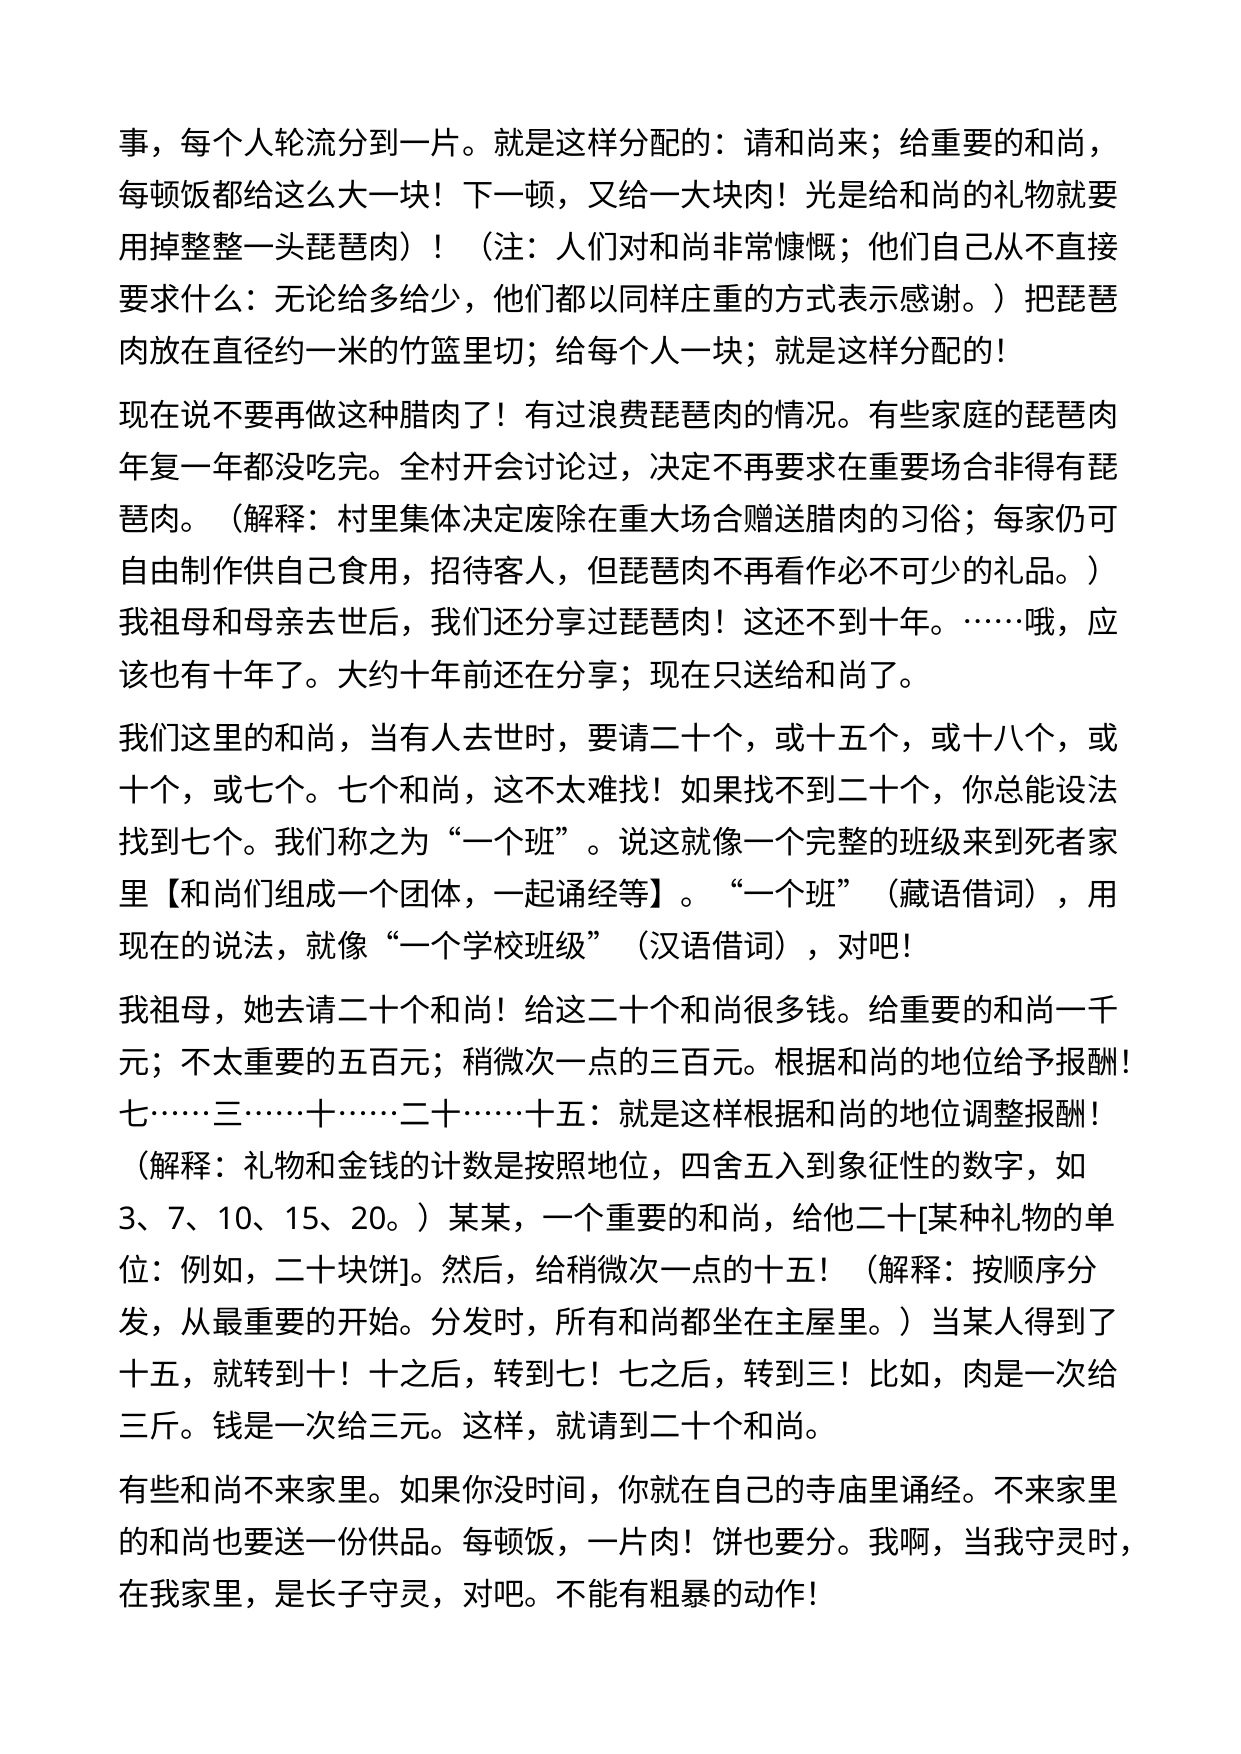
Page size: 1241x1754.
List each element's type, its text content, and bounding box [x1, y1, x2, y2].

text 我祖母，她去请二十个和尚！给这二十个和尚很多钱。给重要的和尚一千元；不太重要的五百元；稍微次一点的三百元。根据和尚的地位给予报酬！七……三……十……二十……十五：就是这样根据和尚的地位调整报酬！（解释：礼物和金钱的计数是按照地位，四舍五入到象征性的数字，如3、7、10、15、20。）某某，一个重要的和尚，给他二十[某种礼物的单位：例如，二十块饼]。然后，给稍微次一点的十五！（解释：按顺序分发，从最重要的开始。分发时，所有和尚都坐在主屋里。）当某人得到了十五，就转到十！十之后，转到七！七之后，转到三！比如，肉是一次给三斤。钱是一次给三元。这样，就请到二十个和尚。 [118, 985, 1122, 1447]
text 事，每个人轮流分到一片。就是这样分配的：请和尚来；给重要的和尚，每顿饭都给这么大一块！下一顿，又给一大块肉！光是给和尚的礼物就要用掉整整一头琵琶肉）！（注：人们对和尚非常慷慨；他们自己从不直接要求什么：无论给多给少，他们都以同样庄重的方式表示感谢。）把琵琶肉放在直径约一米的竹篮里切；给每个人一块；就是这样分配的！ [118, 118, 1122, 371]
text 我们这里的和尚，当有人去世时，要请二十个，或十五个，或十八个，或十个，或七个。七个和尚，这不太难找！如果找不到二十个，你总能设法找到七个。我们称之为“一个班”。说这就像一个完整的班级来到死者家里【和尚们组成一个团体，一起诵经等】。“一个班”（藏语借词），用现在的说法，就像“一个学校班级”（汉语借词），对吧！ [118, 713, 1122, 967]
text 有些和尚不来家里。如果你没时间，你就在自己的寺庙里诵经。不来家里的和尚也要送一份供品。每顿饭，一片肉！饼也要分。我啊，当我守灵时，在我家里，是长子守灵，对吧。不能有粗暴的动作！ [118, 1465, 1122, 1614]
text 现在说不要再做这种腊肉了！有过浪费琵琶肉的情况。有些家庭的琵琶肉年复一年都没吃完。全村开会讨论过，决定不再要求在重要场合非得有琵琶肉。（解释：村里集体决定废除在重大场合赠送腊肉的习俗；每家仍可自由制作供自己食用，招待客人，但琵琶肉不再看作必不可少的礼品。）我祖母和母亲去世后，我们还分享过琵琶肉！这还不到十年。……哦，应该也有十年了。大约十年前还在分享；现在只送给和尚了。 [118, 390, 1122, 695]
